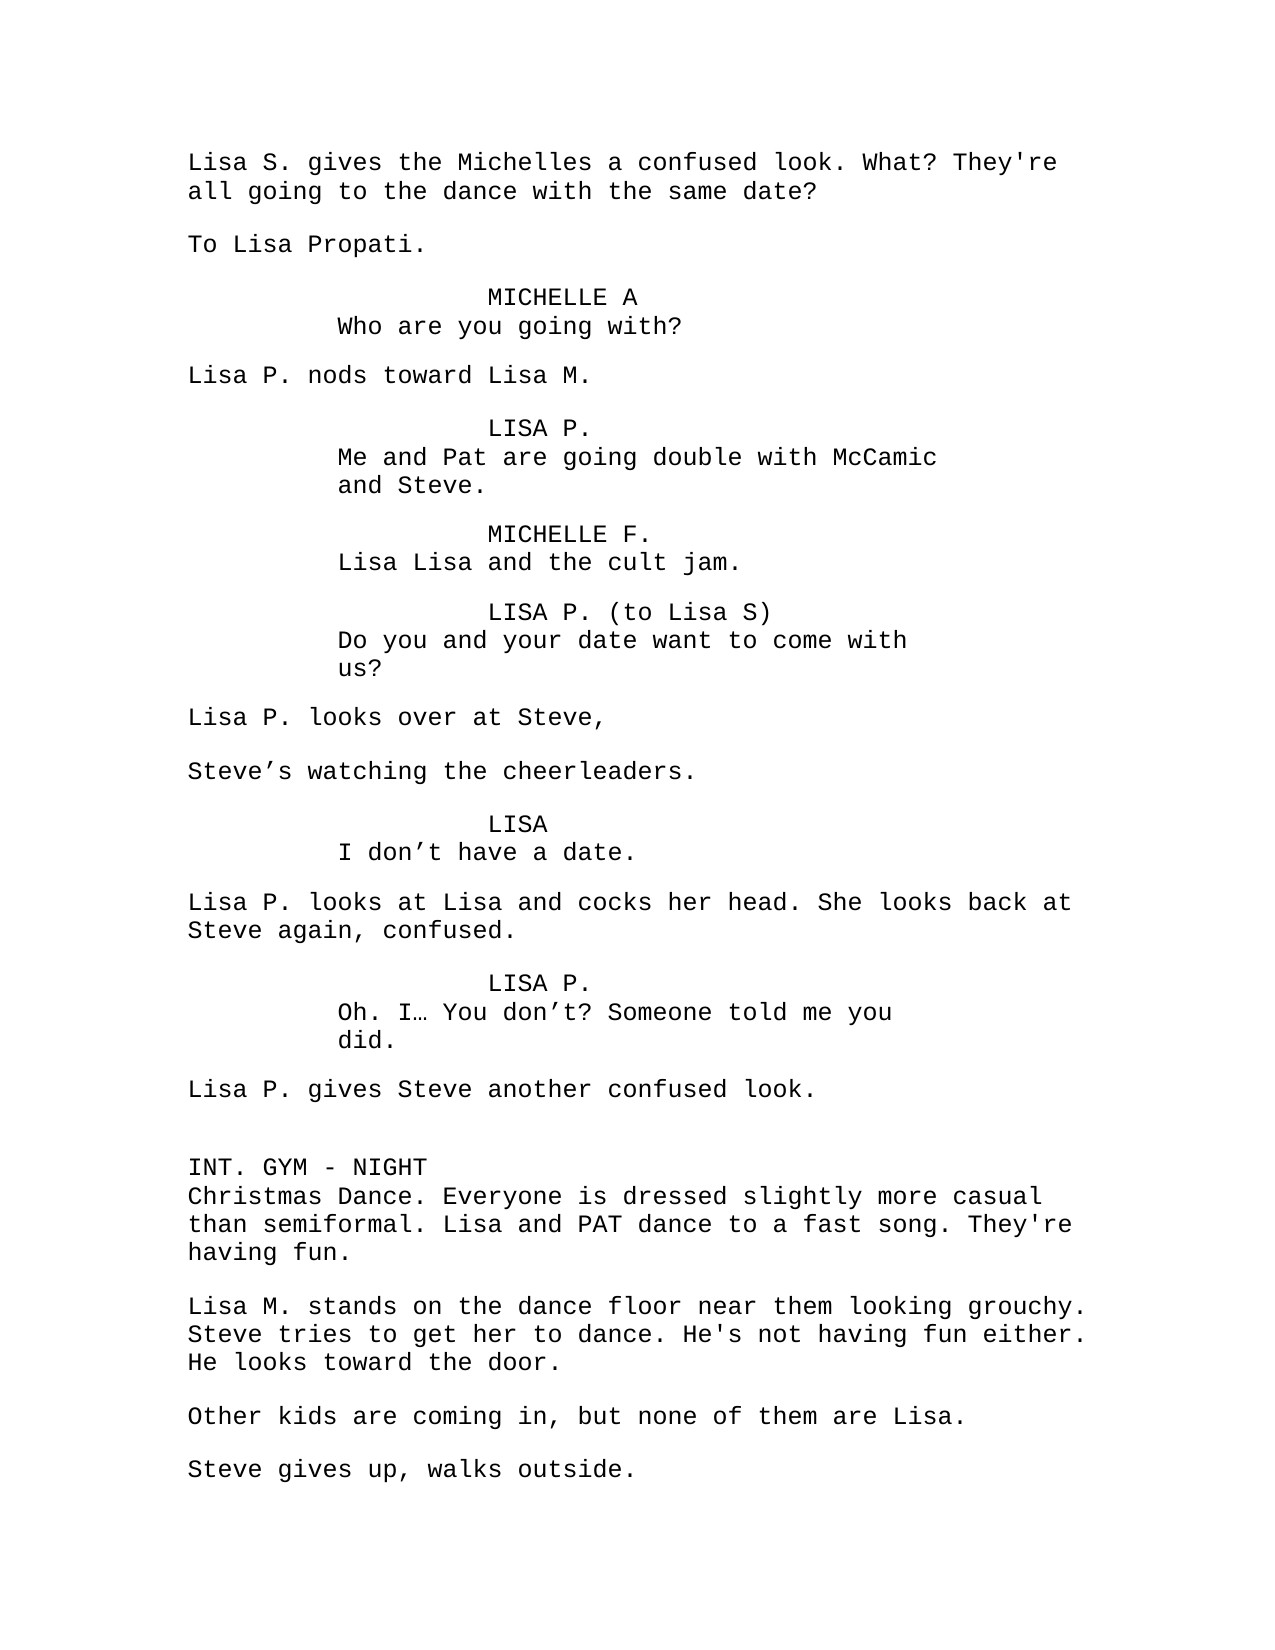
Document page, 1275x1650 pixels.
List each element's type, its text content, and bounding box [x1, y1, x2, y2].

text Do you and your date want to come with us? [337, 627, 937, 684]
text Other kids are coming in, but none of them are Lisa. [187, 1403, 1087, 1432]
text I don’t have a date. [337, 840, 937, 868]
text MICHELLE A [187, 285, 1087, 313]
text Oh. I… You don’t? Someone told me you did. [337, 999, 937, 1056]
text Who are you going with? [337, 313, 937, 342]
text MICHELLE F. [187, 522, 1087, 550]
text Lisa P. looks over at Steve, [187, 705, 1087, 733]
text Lisa S. gives the Michelles a confused look. What? They're all going to the dance with the same date? [187, 150, 1087, 207]
text LISA P. (to Lisa S) [187, 599, 1087, 627]
text LISA [187, 812, 1087, 840]
text LISA P. [187, 971, 1087, 999]
text Lisa P. nods toward Lisa M. [187, 362, 1087, 391]
subtitle INT. GYM - NIGHT [187, 1155, 1087, 1183]
text To Lisa Propati. [187, 232, 1087, 260]
text Christmas Dance. Everyone is dressed slightly more casual than semiformal. Lisa and PAT dance to a fast song. They're having fun. [187, 1183, 1087, 1268]
text Lisa P. gives Steve another confused look. [187, 1077, 1087, 1105]
text Me and Pat are going double with McCamic and Steve. [337, 444, 937, 501]
text Lisa P. looks at Lisa and cocks her head. She looks back at Steve again, confused. [187, 889, 1087, 946]
text Lisa M. stands on the dance floor near them looking grouchy. Steve tries to get her to dance. He's not having fun either. He looks toward the door. [187, 1293, 1087, 1378]
text Lisa Lisa and the cult jam. [337, 550, 937, 578]
text Steve’s watching the cheerleaders. [187, 758, 1087, 787]
text LISA P. [187, 416, 1087, 444]
text Steve gives up, walks outside. [187, 1457, 1087, 1485]
